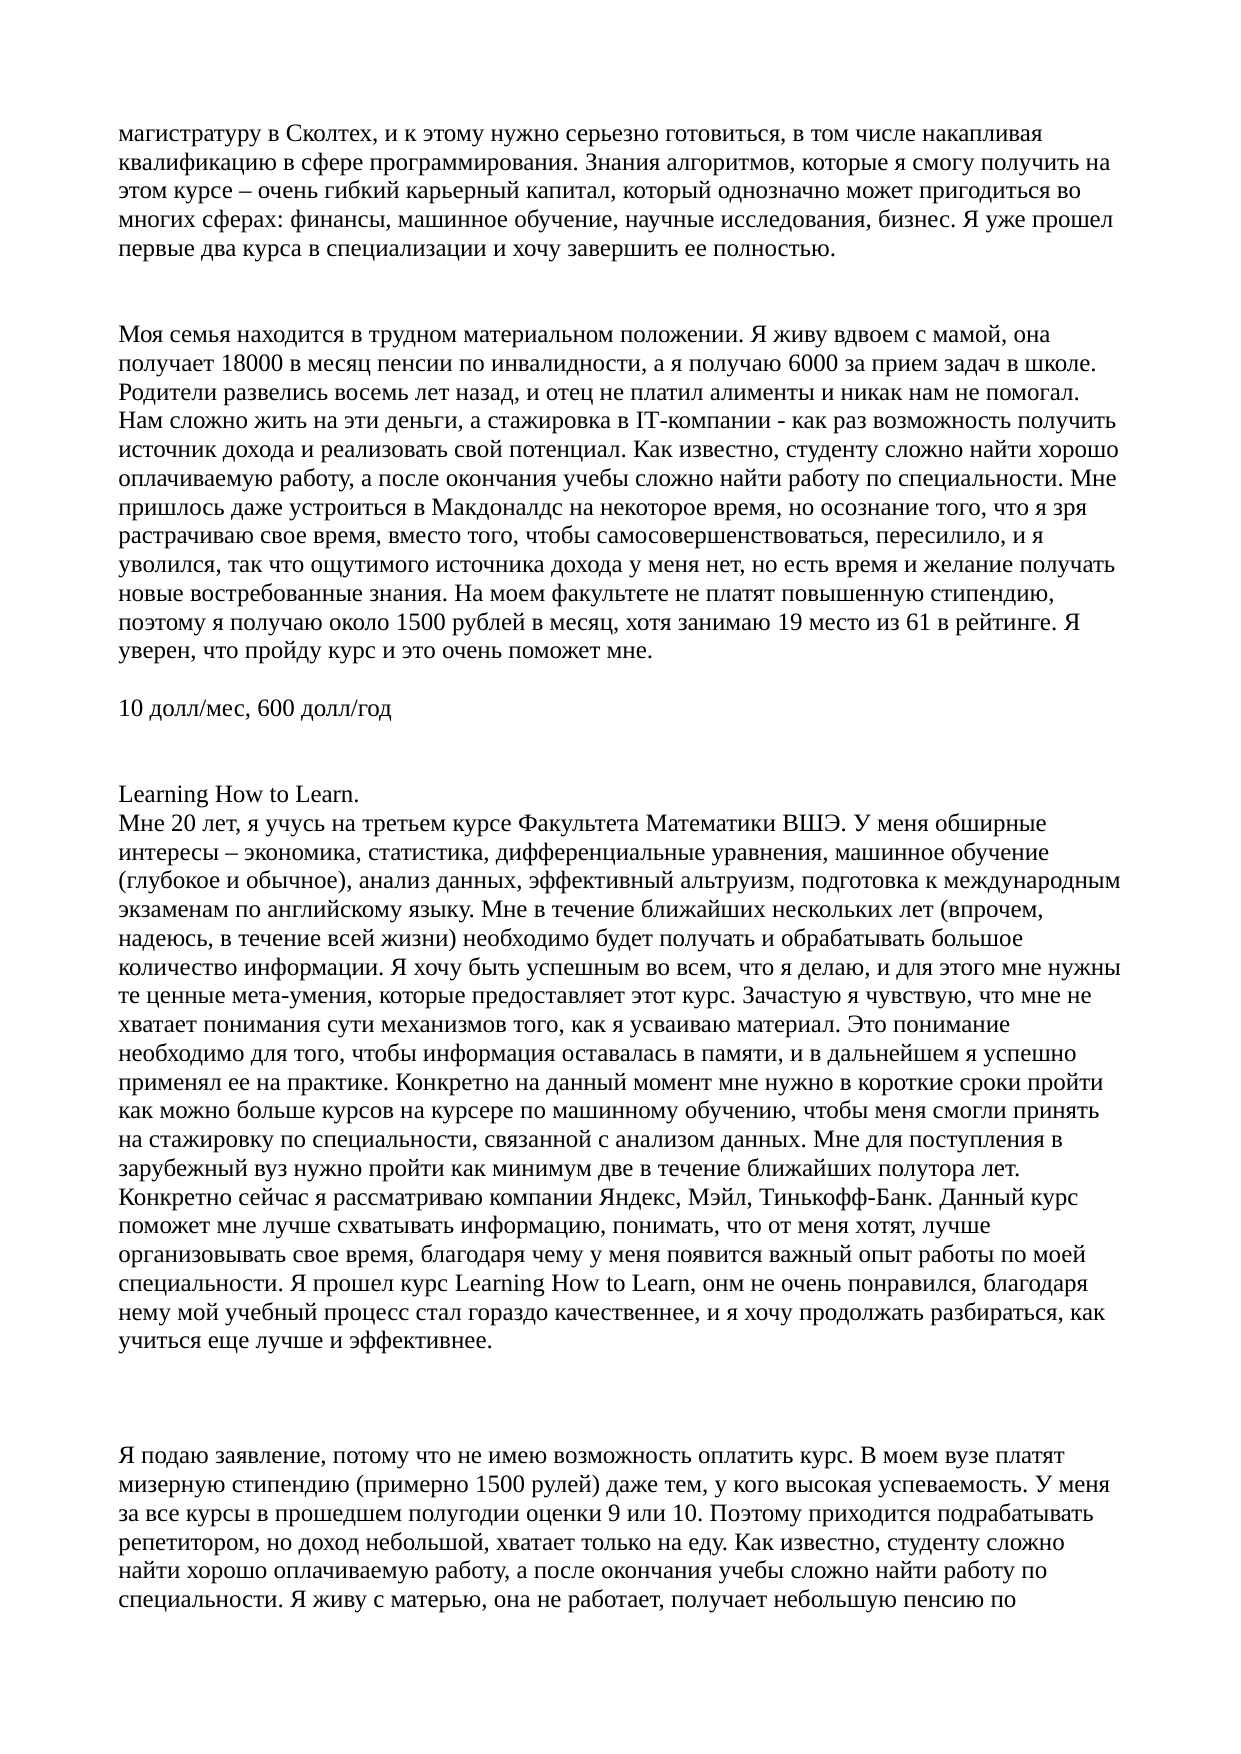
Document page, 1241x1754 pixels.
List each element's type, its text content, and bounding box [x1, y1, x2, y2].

text Я подаю заявление, потому что не имею возможность оплатить курс. В моем вузе платят мизерную стипендию (примерно 1500 рулей) даже тем, у кого высокая успеваемость. У меня за все курсы в прошедшем полугодии оценки 9 или 10. Поэтому приходится подрабатывать репетитором, но доход небольшой, хватает только на еду. Как известно, студенту сложно найти хорошо оплачиваемую работу, а после окончания учебы сложно найти работу по специальности. Я живу с матерью, она не работает, получает небольшую пенсию по [118, 1441, 1122, 1613]
text специальности. Я прошел курс Learning How to Learn, онм не очень понравился, благодаря нему мой учебный процесс стал гораздо качественнее, и я хочу продолжать разбираться, как учиться еще лучше и эффективнее. [118, 1268, 1122, 1354]
text Learning How to Learn. [118, 779, 1122, 808]
text магистратуру в Сколтех, и к этому нужно серьезно готовиться, в том числе накапливая квалификацию в сфере программирования. Знания алгоритмов, которые я смогу получить на этом курсе – очень гибкий карьерный капитал, который однозначно может пригодиться во многих сферах: финансы, машинное обучение, научные исследования, бизнес. Я уже прошел первые два курса в специализации и хочу завершить ее полностью. [118, 118, 1122, 262]
text 10 долл/мес, 600 долл/год [118, 693, 1122, 722]
text Мне 20 лет, я учусь на третьем курсе Факультета Математики ВШЭ. У меня обширные интересы – экономика, статистика, дифференциальные уравнения, машинное обучение (глубокое и обычное), анализ данных, эффективный альтруизм, подготовка к международным экзаменам по английскому языку. Мне в течение ближайших нескольких лет (впрочем, надеюсь, в течение всей жизни) необходимо будет получать и обрабатывать большое количество информации. Я хочу быть успешным во всем, что я делаю, и для этого мне нужны те ценные мета-умения, которые предоставляет этот курс. Зачастую я чувствую, что мне не хватает понимания сути механизмов того, как я усваиваю материал. Это понимание необходимо для того, чтобы информация оставалась в памяти, и в дальнейшем я успешно применял ее на практике. Конкретно на данный момент мне нужно в короткие сроки пройти как можно больше курсов на курсере по машинному обучению, чтобы меня смогли принять на стажировку по специальности, связанной с анализом данных. Мне для поступления в зарубежный вуз нужно пройти как минимум две в течение ближайших полутора лет. Конкретно сейчас я рассматриваю компании Яндекс, Мэйл, Тинькофф-Банк. Данный курс поможет мне лучше схватывать информацию, понимать, что от меня хотят, лучше организовывать свое время, благодаря чему у меня появится важный опыт работы по моей [118, 808, 1122, 1268]
text Моя семья находится в трудном материальном положении. Я живу вдвоем с мамой, она получает 18000 в месяц пенсии по инвалидности, а я получаю 6000 за прием задач в школе. Родители развелись восемь лет назад, и отец не платил алименты и никак нам не помогал. Нам сложно жить на эти деньги, а стажировка в IT-компании - как раз возможность получить источник дохода и реализовать свой потенциал. Как известно, студенту сложно найти хорошо оплачиваемую работу, а после окончания учебы сложно найти работу по специальности. Мне пришлось даже устроиться в Макдоналдс на некоторое время, но осознание того, что я зря растрачиваю свое время, вместо того, чтобы самосовершенствоваться, пересилило, и я уволился, так что ощутимого источника дохода у меня нет, но есть время и желание получать новые востребованные знания. На моем факультете не платят повышенную стипендию, поэтому я получаю около 1500 рублей в месяц, хотя занимаю 19 место из 61 в рейтинге. Я уверен, что пройду курс и это очень поможет мне. [118, 319, 1122, 664]
